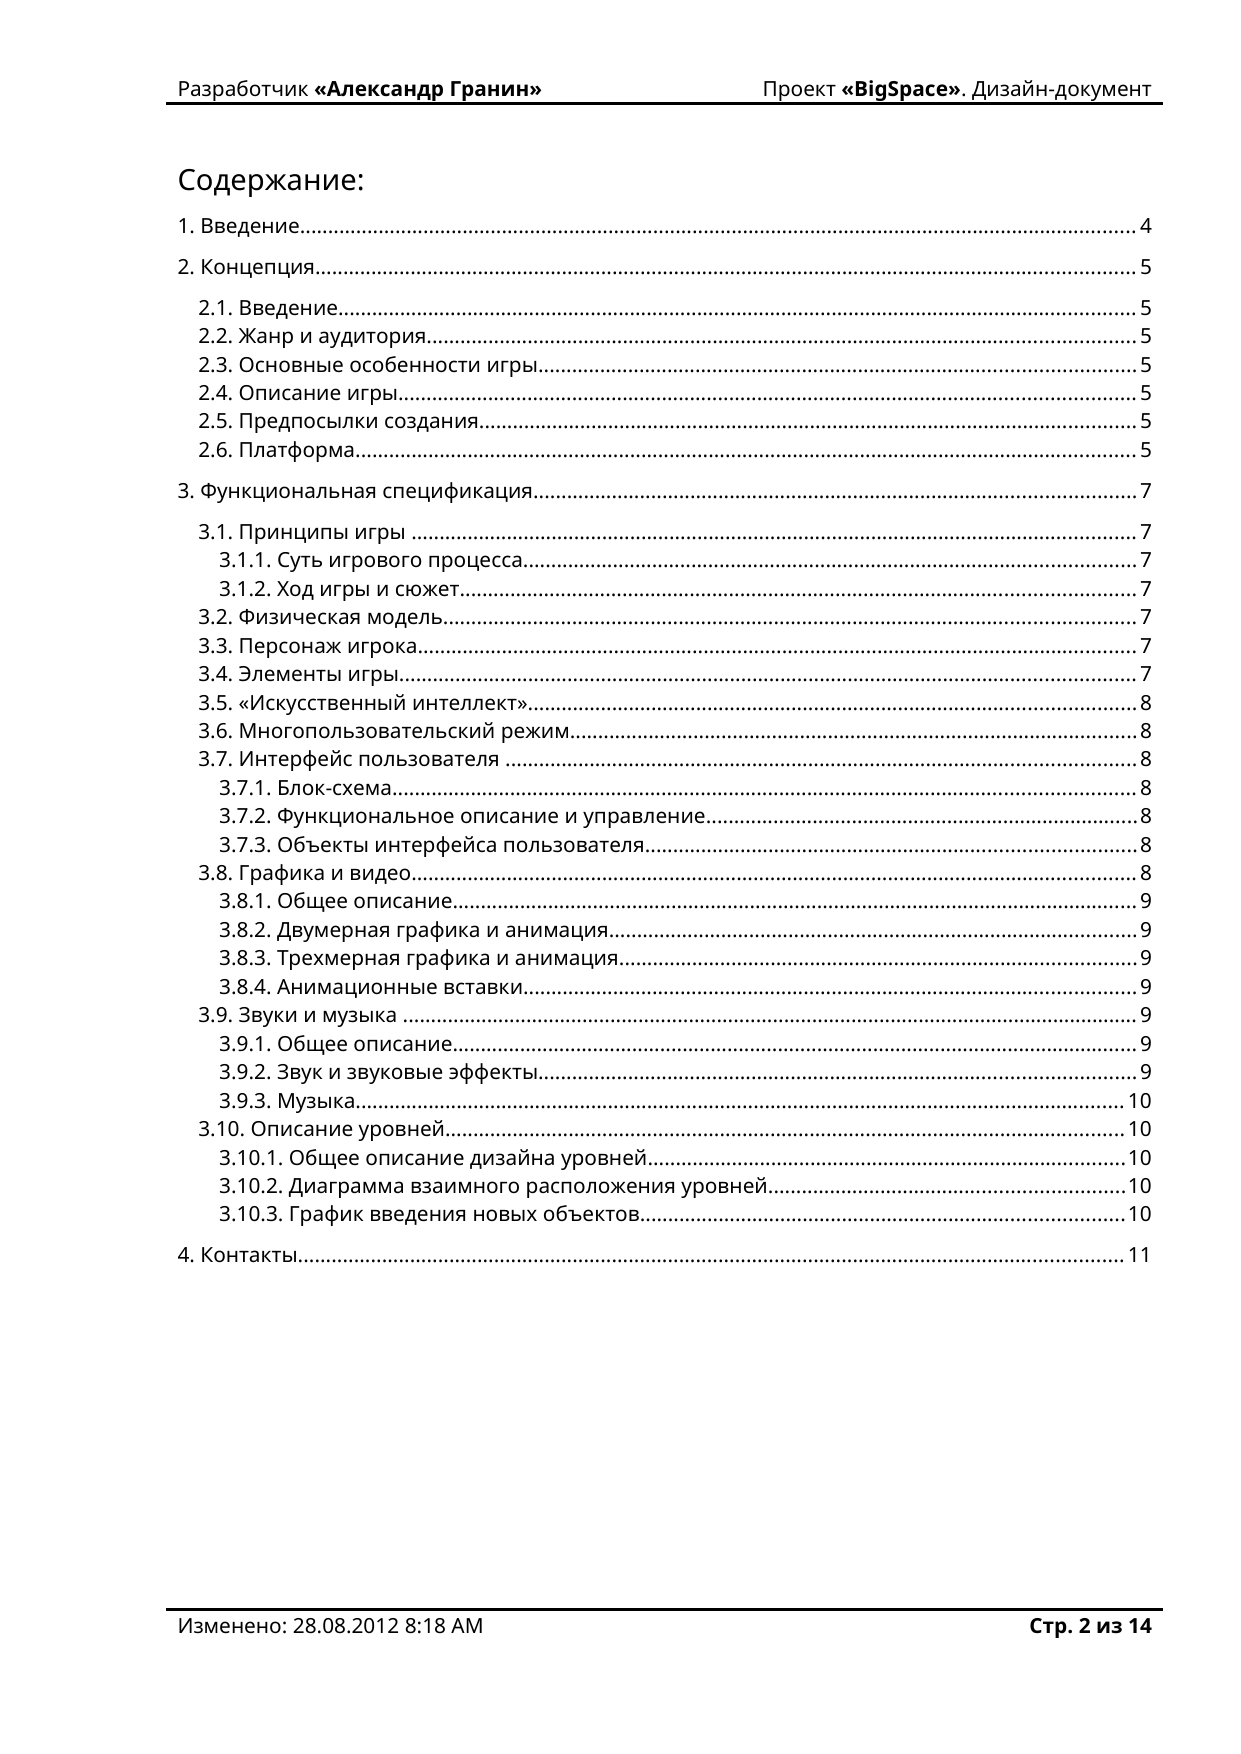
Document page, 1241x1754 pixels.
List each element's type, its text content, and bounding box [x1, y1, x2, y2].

text 3.7. Интерфейс пользователя 8 [198, 744, 1152, 773]
text 3.9.2. Звук и звуковые эффекты 9 [219, 1057, 1152, 1086]
text 3.4. Элементы игры 7 [198, 659, 1152, 688]
text 3.10.2. Диаграмма взаимного расположения уровней 10 [219, 1171, 1152, 1199]
text 3.5. «Искусственный интеллект» 8 [198, 688, 1152, 716]
text 3.9.1. Общее описание 9 [219, 1029, 1152, 1057]
text 2.5. Предпосылки создания 5 [198, 407, 1152, 435]
text 3.1. Принципы игры 7 [198, 517, 1152, 545]
text 3.8.4. Анимационные вставки 9 [219, 972, 1152, 1000]
text 3.10.3. График введения новых объектов 10 [219, 1199, 1152, 1228]
text 3.7.1. Блок-схема 8 [219, 773, 1152, 801]
text 3.2. Физическая модель 7 [198, 602, 1152, 631]
text 2.2. Жанр и аудитория 5 [198, 321, 1152, 350]
text 1. Введение 4 [177, 211, 1152, 239]
text 2.6. Платформа 5 [198, 435, 1152, 463]
text 3.9.3. Музыка 10 [219, 1086, 1152, 1114]
text 3.3. Персонаж игрока 7 [198, 631, 1152, 659]
text 3.8.1. Общее описание 9 [219, 887, 1152, 915]
text 3.1.2. Ход игры и сюжет 7 [219, 574, 1152, 602]
text 4. Контакты 11 [177, 1240, 1152, 1269]
text Содержание: [177, 159, 1152, 198]
text 3.9. Звуки и музыка 9 [198, 1000, 1152, 1029]
text 3.7.2. Функциональное описание и управление 8 [219, 801, 1152, 830]
text 3.10. Описание уровней 10 [198, 1114, 1152, 1143]
text 3.10.1. Общее описание дизайна уровней 10 [219, 1143, 1152, 1171]
text 3.6. Многопользовательский режим 8 [198, 716, 1152, 744]
text 2.4. Описание игры 5 [198, 378, 1152, 407]
text 2.3. Основные особенности игры 5 [198, 350, 1152, 378]
text 3.1.1. Суть игрового процесса 7 [219, 545, 1152, 574]
text 2. Концепция 5 [177, 252, 1152, 280]
text 3.8.2. Двумерная графика и анимация 9 [219, 915, 1152, 943]
text 3. Функциональная спецификация 7 [177, 476, 1152, 504]
text 3.8.3. Трехмерная графика и анимация 9 [219, 943, 1152, 972]
text 2.1. Введение 5 [198, 293, 1152, 321]
text 3.8. Графика и видео 8 [198, 858, 1152, 887]
text 3.7.3. Объекты интерфейса пользователя 8 [219, 830, 1152, 858]
